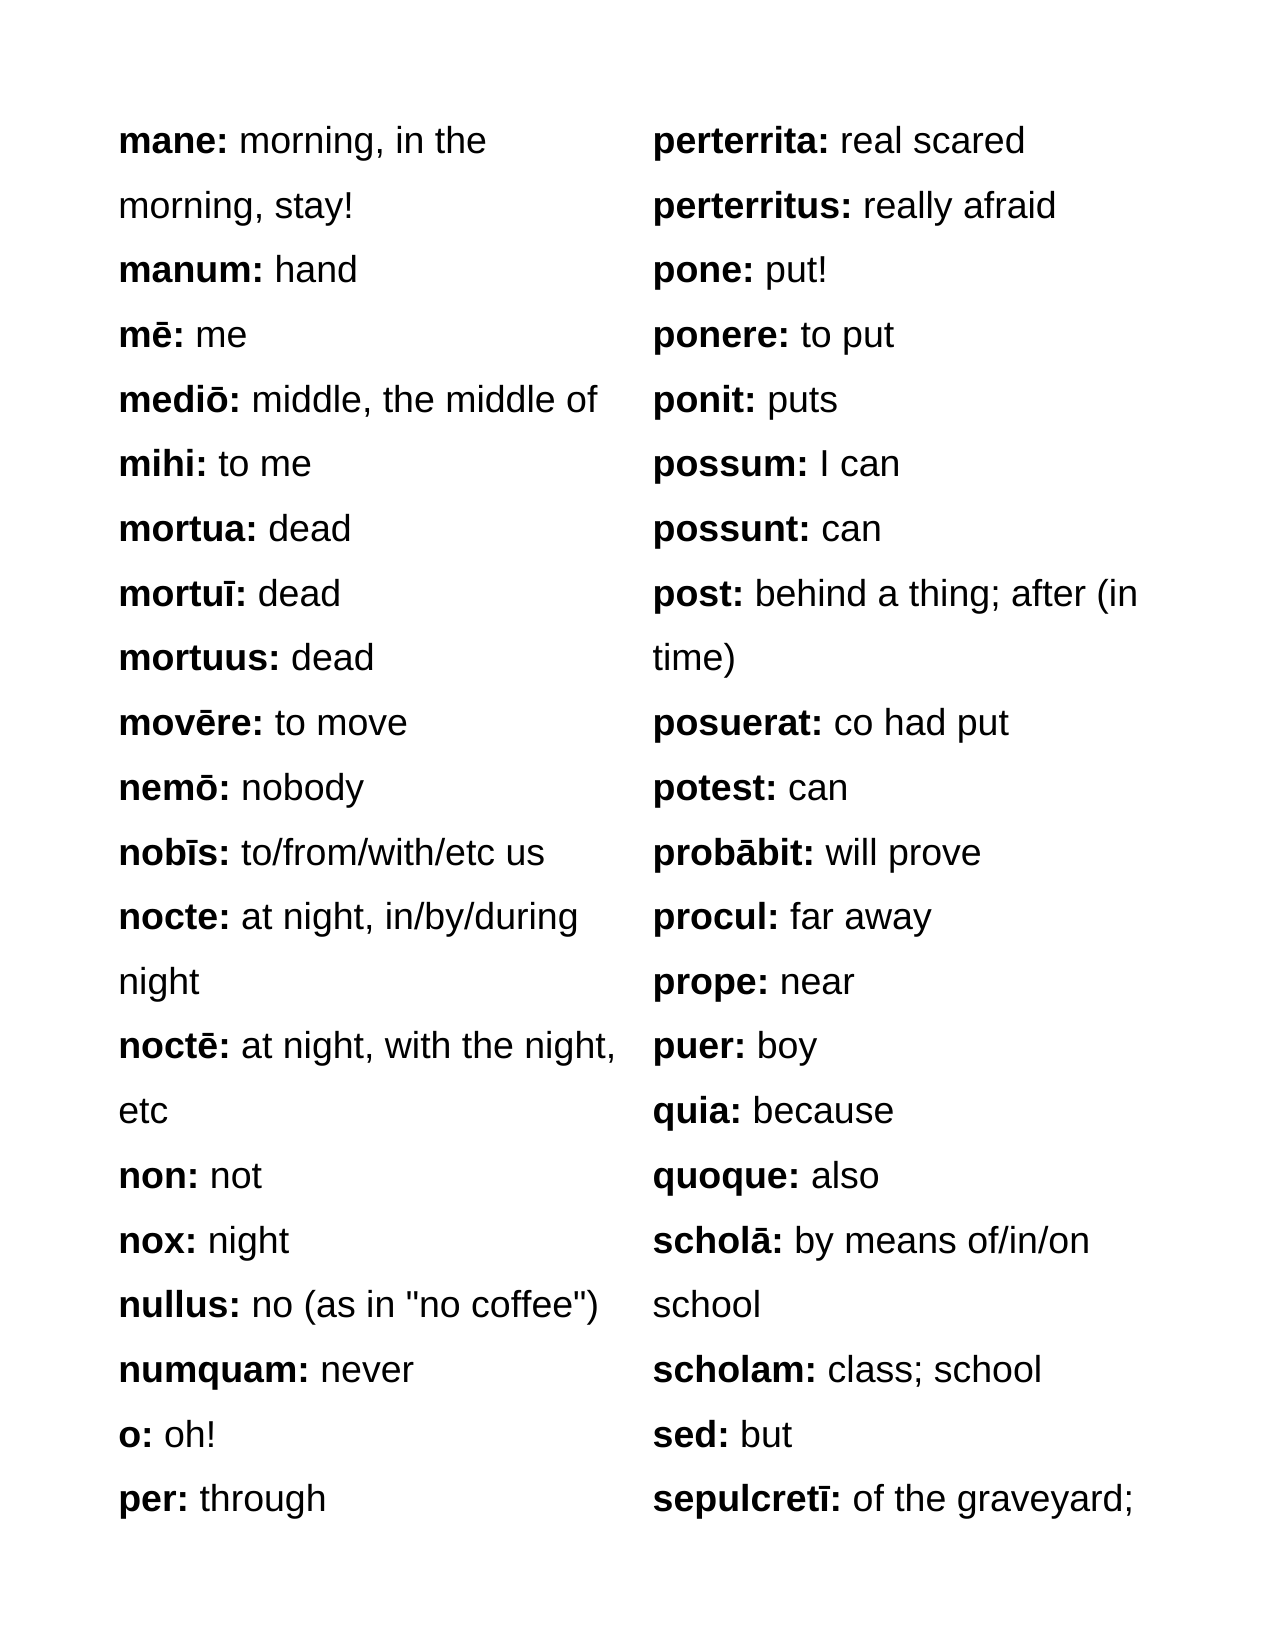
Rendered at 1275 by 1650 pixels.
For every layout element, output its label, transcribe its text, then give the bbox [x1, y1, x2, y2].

text possum: I can [652, 442, 1157, 485]
text potest: can [652, 765, 1157, 808]
text puer: boy [652, 1024, 1157, 1067]
text nox: night [118, 1218, 622, 1261]
text mortuī: dead [118, 571, 622, 614]
text mortuus: dead [118, 636, 622, 679]
text numquam: never [118, 1347, 622, 1390]
text scholam: class; school [652, 1347, 1157, 1390]
text scholā: by means of/in/on school [652, 1218, 1157, 1326]
text mihi: to me [118, 442, 622, 485]
text pone: put! [652, 247, 1157, 291]
text ponit: puts [652, 377, 1157, 420]
text perterritus: really afraid [652, 183, 1157, 226]
text nullus: no (as in "no coffee") [118, 1282, 622, 1326]
text mortua: dead [118, 506, 622, 549]
text o: oh! [118, 1412, 622, 1455]
text mane: morning, in the morning, stay! [118, 118, 622, 226]
text probābit: will prove [652, 830, 1157, 873]
text movēre: to move [118, 700, 622, 743]
text mē: me [118, 312, 622, 355]
text quia: because [652, 1088, 1157, 1132]
text ponere: to put [652, 312, 1157, 355]
text per: through [118, 1477, 622, 1520]
text quoque: also [652, 1153, 1157, 1196]
text posuerat: co had put [652, 700, 1157, 743]
text manum: hand [118, 247, 622, 291]
text nemō: nobody [118, 765, 622, 808]
text procul: far away [652, 894, 1157, 937]
text mediō: middle, the middle of [118, 377, 622, 420]
text nobīs: to/from/with/etc us [118, 830, 622, 873]
text prope: near [652, 959, 1157, 1002]
text possunt: can [652, 506, 1157, 549]
text nocte: at night, in/by/during night [118, 894, 622, 1002]
text perterrita: real scared [652, 118, 1157, 161]
text sed: but [652, 1412, 1157, 1455]
text post: behind a thing; after (in time) [652, 571, 1157, 679]
text noctē: at night, with the night, etc [118, 1024, 622, 1132]
text non: not [118, 1153, 622, 1196]
text sepulcretī: of the graveyard; [652, 1477, 1157, 1520]
